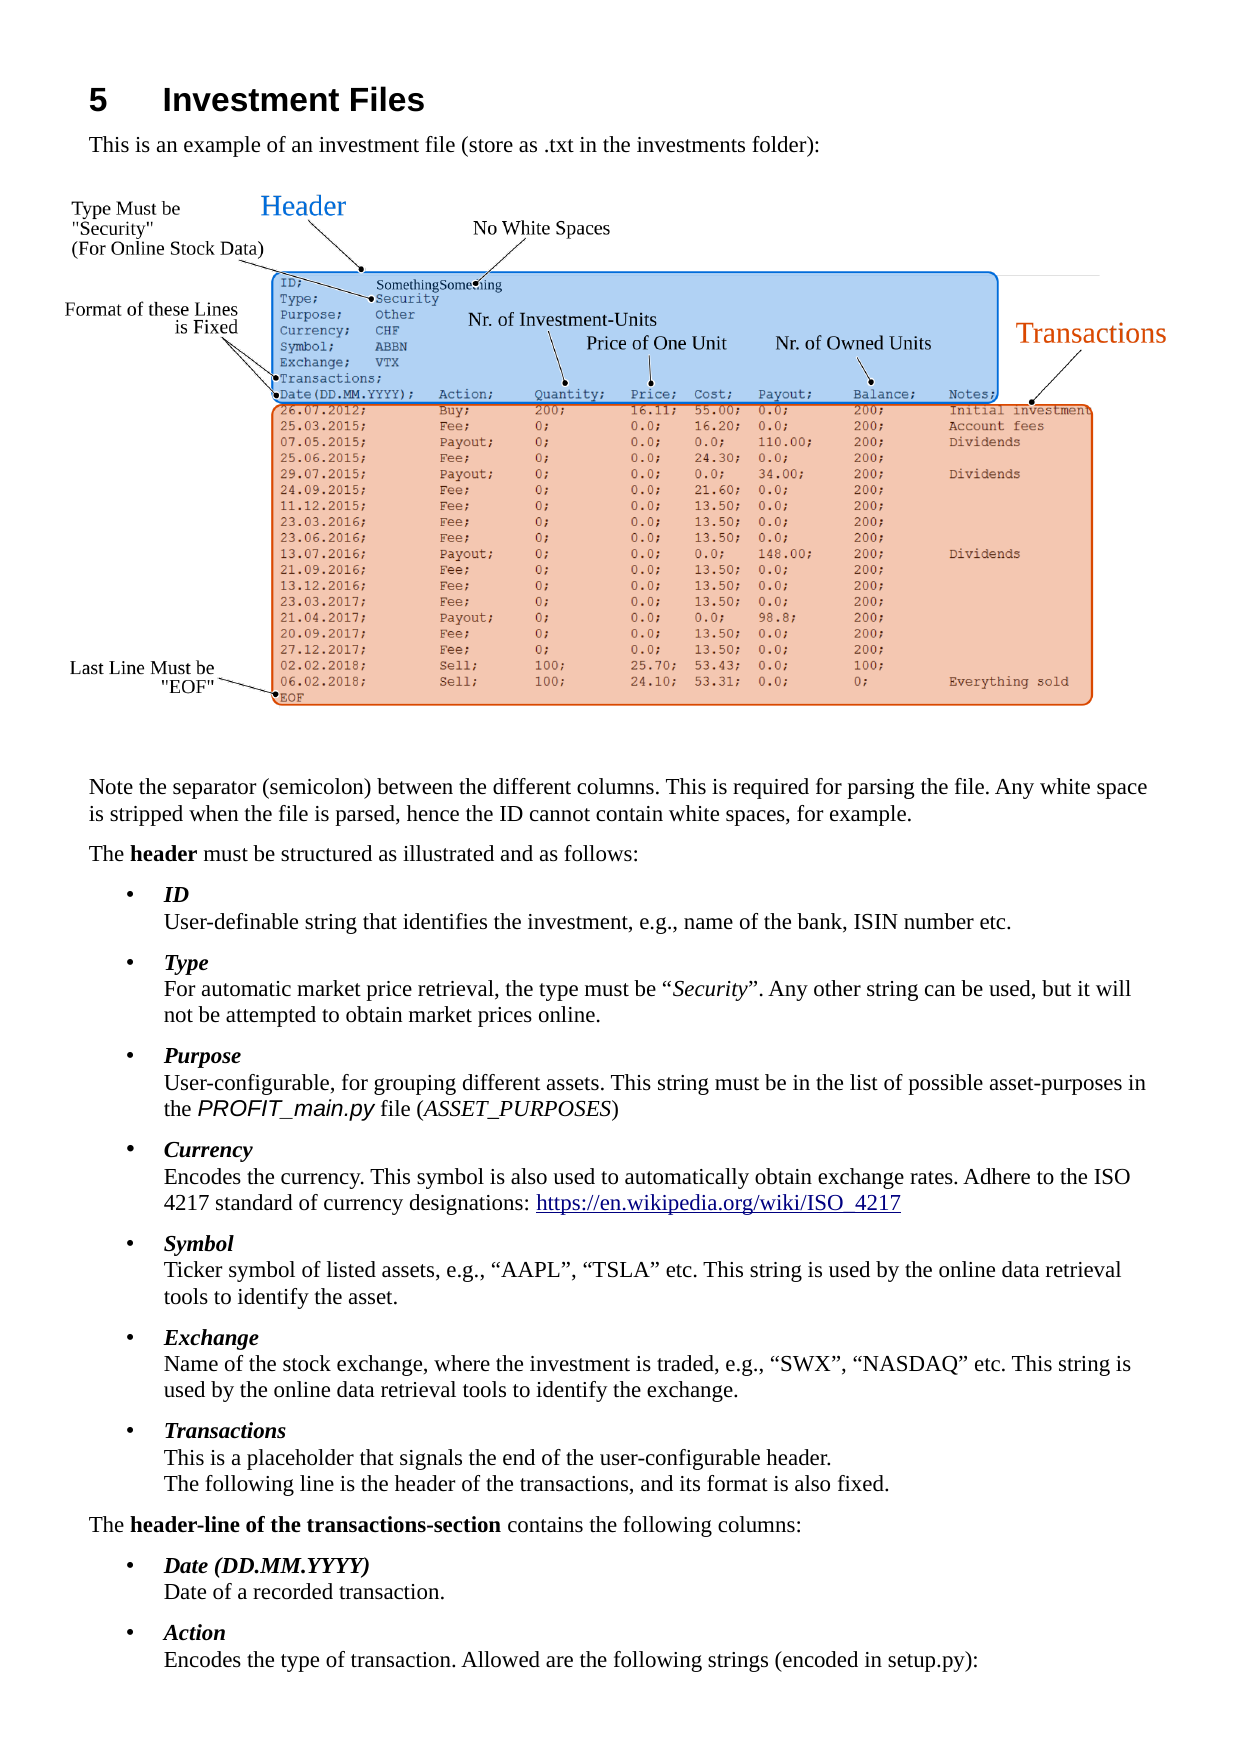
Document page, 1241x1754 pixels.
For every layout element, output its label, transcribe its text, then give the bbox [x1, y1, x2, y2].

picture [57, 175, 1183, 774]
list Action Encodes the type of transaction. Allowed are the following strings (encoded in setup.py): [126, 1619, 1152, 1672]
text Note the separator (semicolon) between the different columns. This is required for parsing the file. Any white space is stripped when the file is parsed, hence the ID cannot contain white spaces, for example. [88, 774, 1152, 826]
list Type For automatic market price retrieval, the type must be “Security”. Any other string can be used, but it will not be attempted to obtain market prices online. [126, 949, 1152, 1028]
text The header-line of the transactions-section contains the following columns: [88, 1511, 1152, 1537]
list Symbol Ticker symbol of listed assets, e.g., “AAPL”, “TSLA” etc. This string is used by the online data retrieval tools to identify the asset. [126, 1230, 1152, 1309]
list ID User-definable string that identifies the investment, e.g., name of the bank, ISIN number etc. [126, 881, 1152, 934]
list Transactions This is a placeholder that signals the end of the user-configurable header. The following line is the header of the transactions, and its format is also fixed. [126, 1417, 1152, 1497]
list Exchange Name of the stock exchange, where the investment is traded, e.g., “SWX”, “NASDAQ” etc. This string is used by the online data retrieval tools to identify the exchange. [126, 1324, 1152, 1403]
list Date (DD.MM.YYYY) Date of a recorded transaction. [126, 1552, 1152, 1605]
list Currency Encodes the currency. This symbol is also used to automatically obtain exchange rates. Adhere to the ISO 4217 standard of currency designations: https://en.wikipedia.org/wiki/ISO_4217 [126, 1136, 1152, 1216]
list Purpose User-configurable, for grouping different assets. This string must be in the list of possible asset-purposes in the PROFIT_main.py file (ASSET_PURPOSES) [126, 1042, 1152, 1122]
text The header must be structured as illustrated and as follows: [88, 841, 1152, 867]
text This is an example of an investment file (store as .txt in the investments folder): [88, 131, 1152, 157]
subtitle Investment Files [88, 80, 1152, 118]
